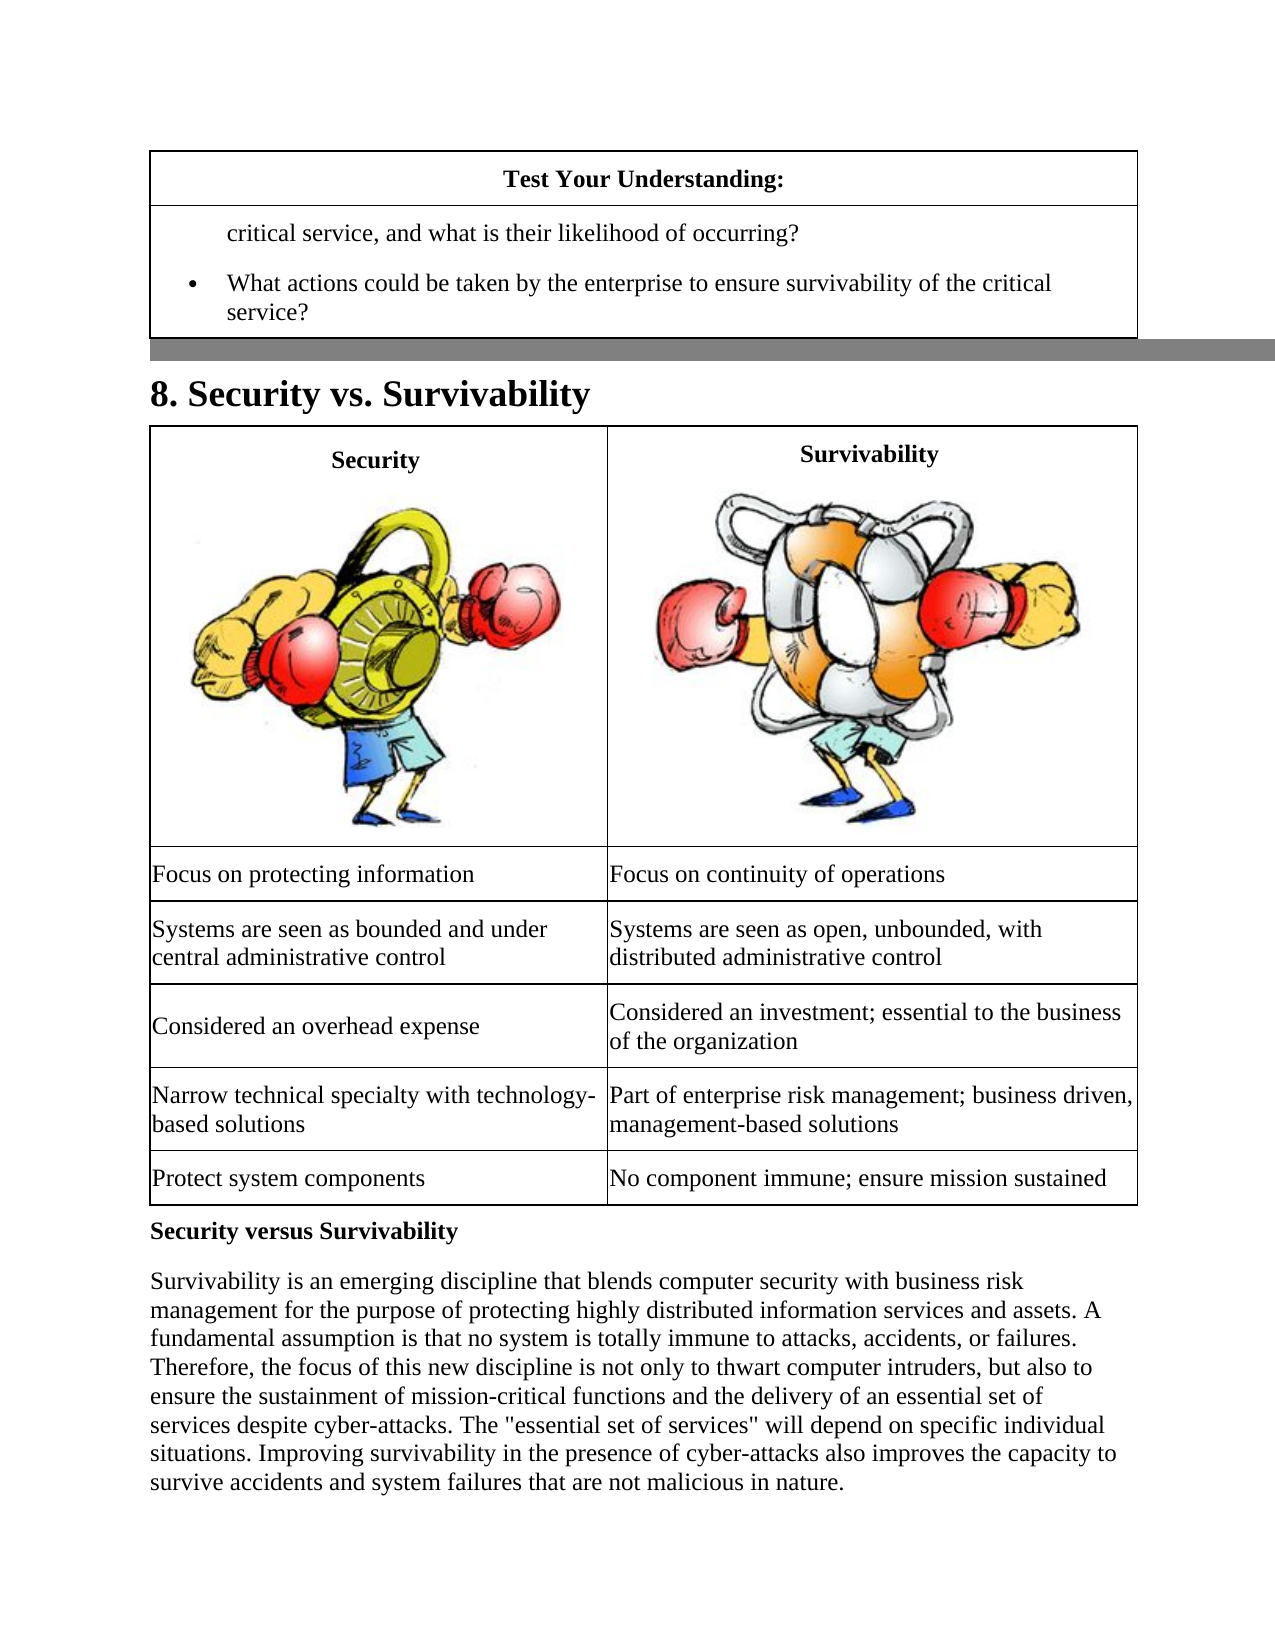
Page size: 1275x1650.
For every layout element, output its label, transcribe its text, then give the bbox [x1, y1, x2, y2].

table_cell critical service, and what is their likelihood of occurring? What actions could be taken by the enterprise to ensure survivability of the critical service? [151, 206, 1137, 337]
table_cell No component immune; ensure mission sustained [608, 1151, 1137, 1204]
text Survivability is an emerging discipline that blends computer security with business risk management for the purpose of protecting highly distributed information services and assets. A fundamental assumption is that no system is totally immune to attacks, accidents, or failures. Therefore, the focus of this new discipline is not only to thwart computer intruders, but also to ensure the sustainment of mission-critical functions and the delivery of an essential set of services despite cyber-attacks. The "essential set of services" will depend on specific individual situations. Improving survivability in the presence of cyber-attacks also improves the capacity to survive accidents and system failures that are not malicious in nature. [150, 1266, 1125, 1496]
subtitle 8. Security vs. Survivability [150, 371, 1125, 414]
table_cell Considered an investment; essential to the business of the organization [608, 985, 1137, 1066]
table_cell Systems are seen as bounded and under central administrative control [151, 902, 607, 983]
table_cell Systems are seen as open, unbounded, with distributed administrative control [608, 902, 1137, 983]
table_header Test Your Understanding: [151, 152, 1137, 204]
table_cell Narrow technical specialty with technology- based solutions [151, 1068, 607, 1150]
text Security versus Survivability [150, 1216, 1125, 1245]
table_cell Part of enterprise risk management; business driven, management-based solutions [608, 1068, 1137, 1150]
table_cell Focus on protecting information [151, 847, 607, 900]
table_cell Focus on continuity of operations [608, 847, 1137, 900]
table_header Survivability [608, 427, 1137, 846]
table_header Security [151, 427, 607, 846]
table_cell Considered an overhead expense [151, 985, 607, 1066]
table_cell Protect system components [151, 1151, 607, 1204]
